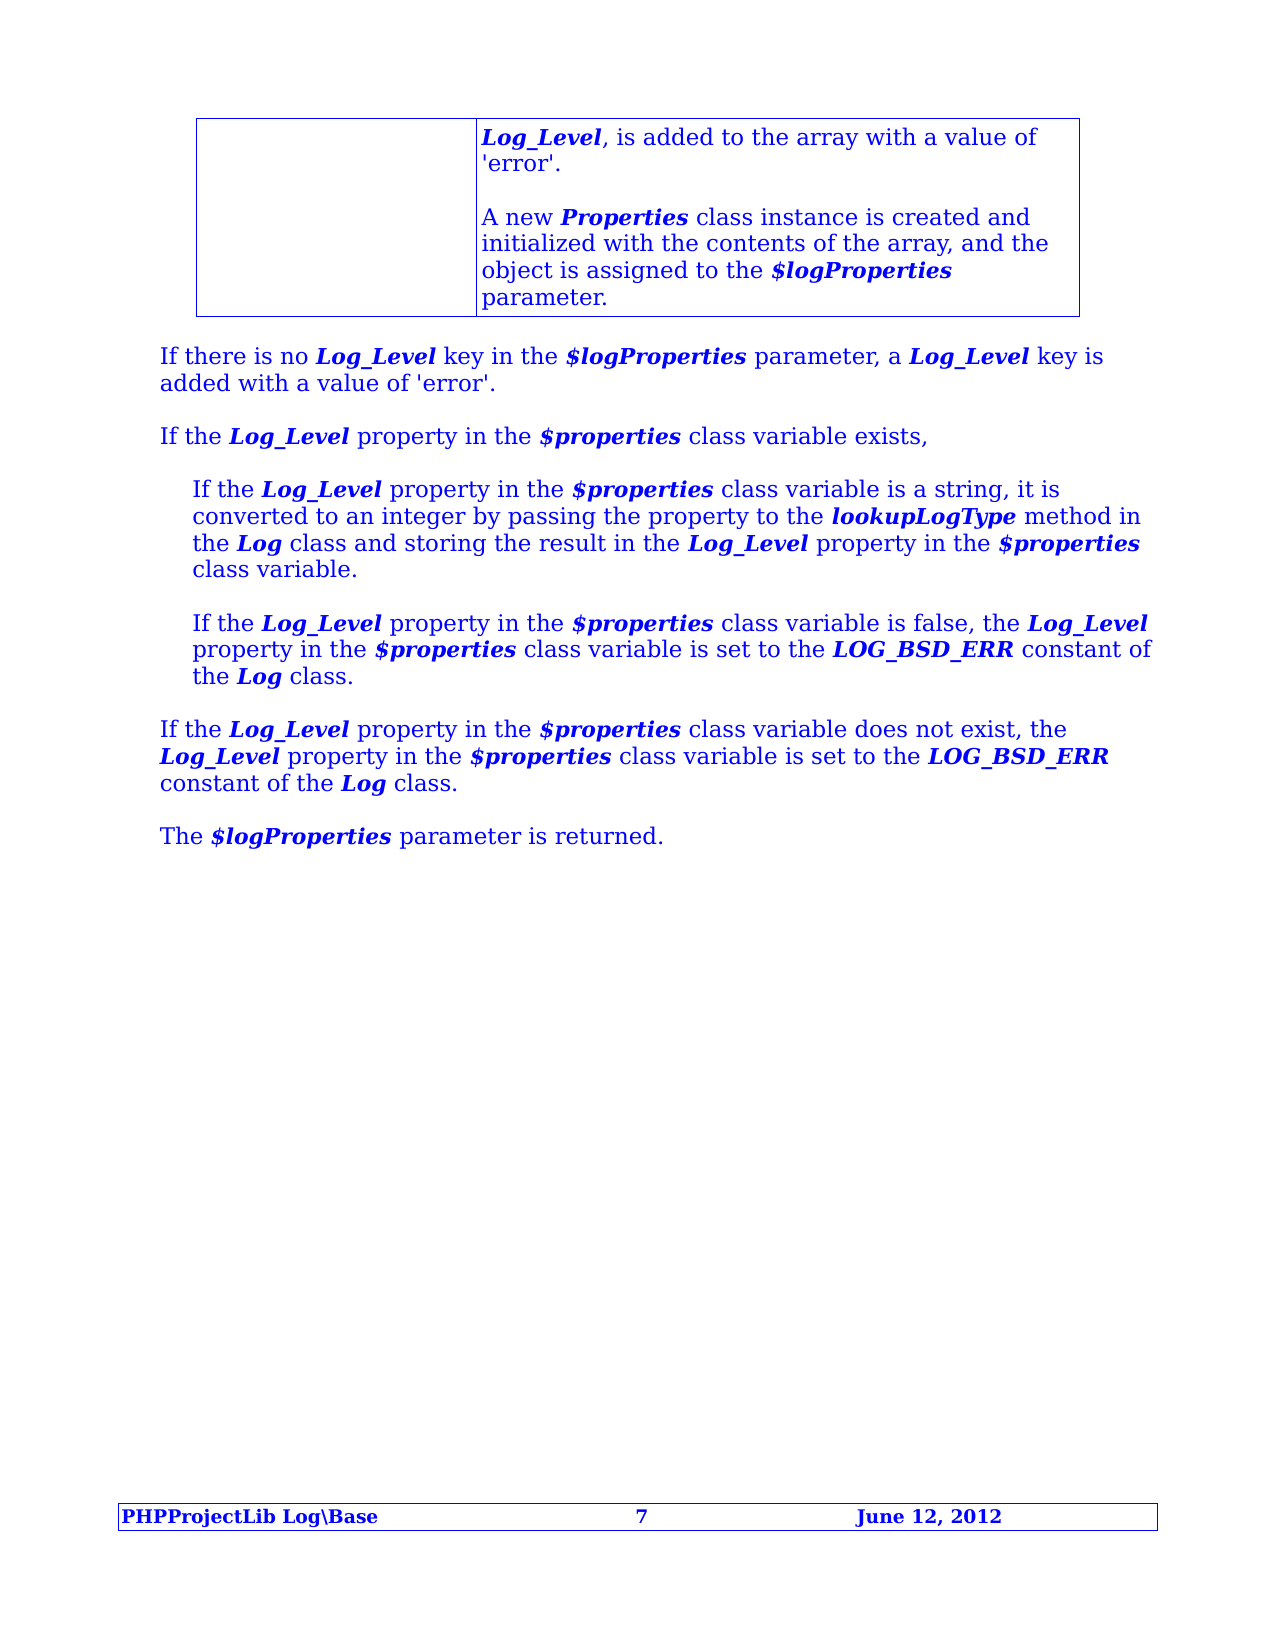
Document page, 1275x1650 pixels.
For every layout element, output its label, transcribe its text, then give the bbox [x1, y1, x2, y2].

text If the Log_Level property in the $properties class variable does not exist, the Log_Level property in the $properties class variable is set to the LOG_BSD_ERR constant of the Log class. [159, 716, 1157, 796]
text If the Log_Level property in the $properties class variable is false, the Log_Level property in the $properties class variable is set to the LOG_BSD_ERR constant of the Log class. [192, 610, 1157, 690]
table_cell Log_Level, is added to the array with a value of 'error'. A new Properties class instance is created and initialized with the contents of the array, and the object is assigned to the $logProperties parameter. [477, 119, 1079, 316]
text The $logProperties parameter is returned. [159, 823, 1157, 850]
text If the Log_Level property in the $properties class variable exists, [159, 423, 1157, 450]
table_cell [197, 119, 476, 316]
text If the Log_Level property in the $properties class variable is a string, it is converted to an integer by passing the property to the lookupLogType method in the Log class and storing the result in the Log_Level property in the $properties class variable. [192, 476, 1157, 583]
text If there is no Log_Level key in the $logProperties parameter, a Log_Level key is added with a value of 'error'. [159, 343, 1157, 396]
